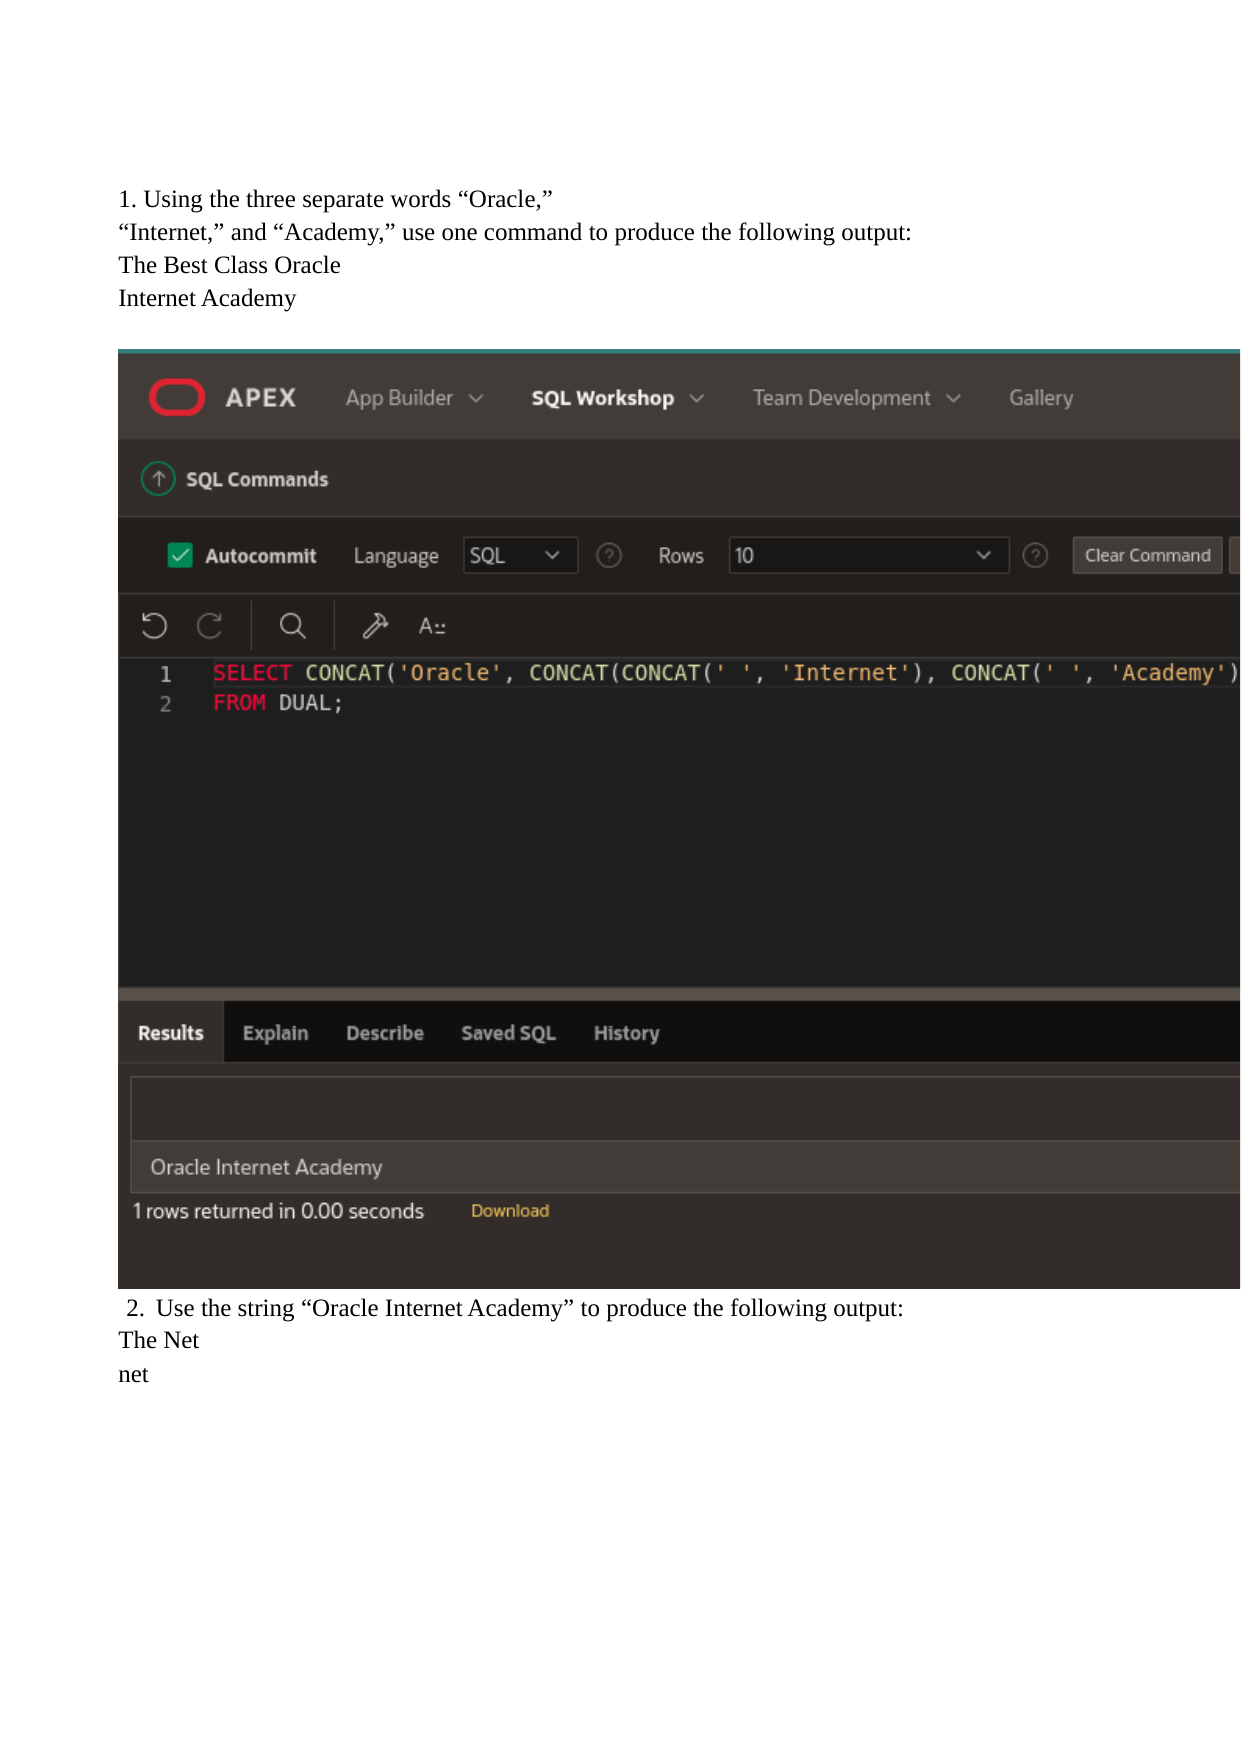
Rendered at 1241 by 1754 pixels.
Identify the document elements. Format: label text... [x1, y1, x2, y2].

text The Net [118, 1326, 1122, 1354]
text The Best Class Oracle [118, 250, 1122, 279]
text 1. Using the three separate words “Oracle,” “Internet,” and “Academy,” use one command to produce the following output: [118, 184, 1122, 246]
list Use the string “Oracle Internet Academy” to produce the following output: [156, 1293, 1122, 1321]
picture [118, 349, 1241, 1289]
text net [118, 1359, 1122, 1387]
text Internet Academy [118, 283, 1122, 312]
